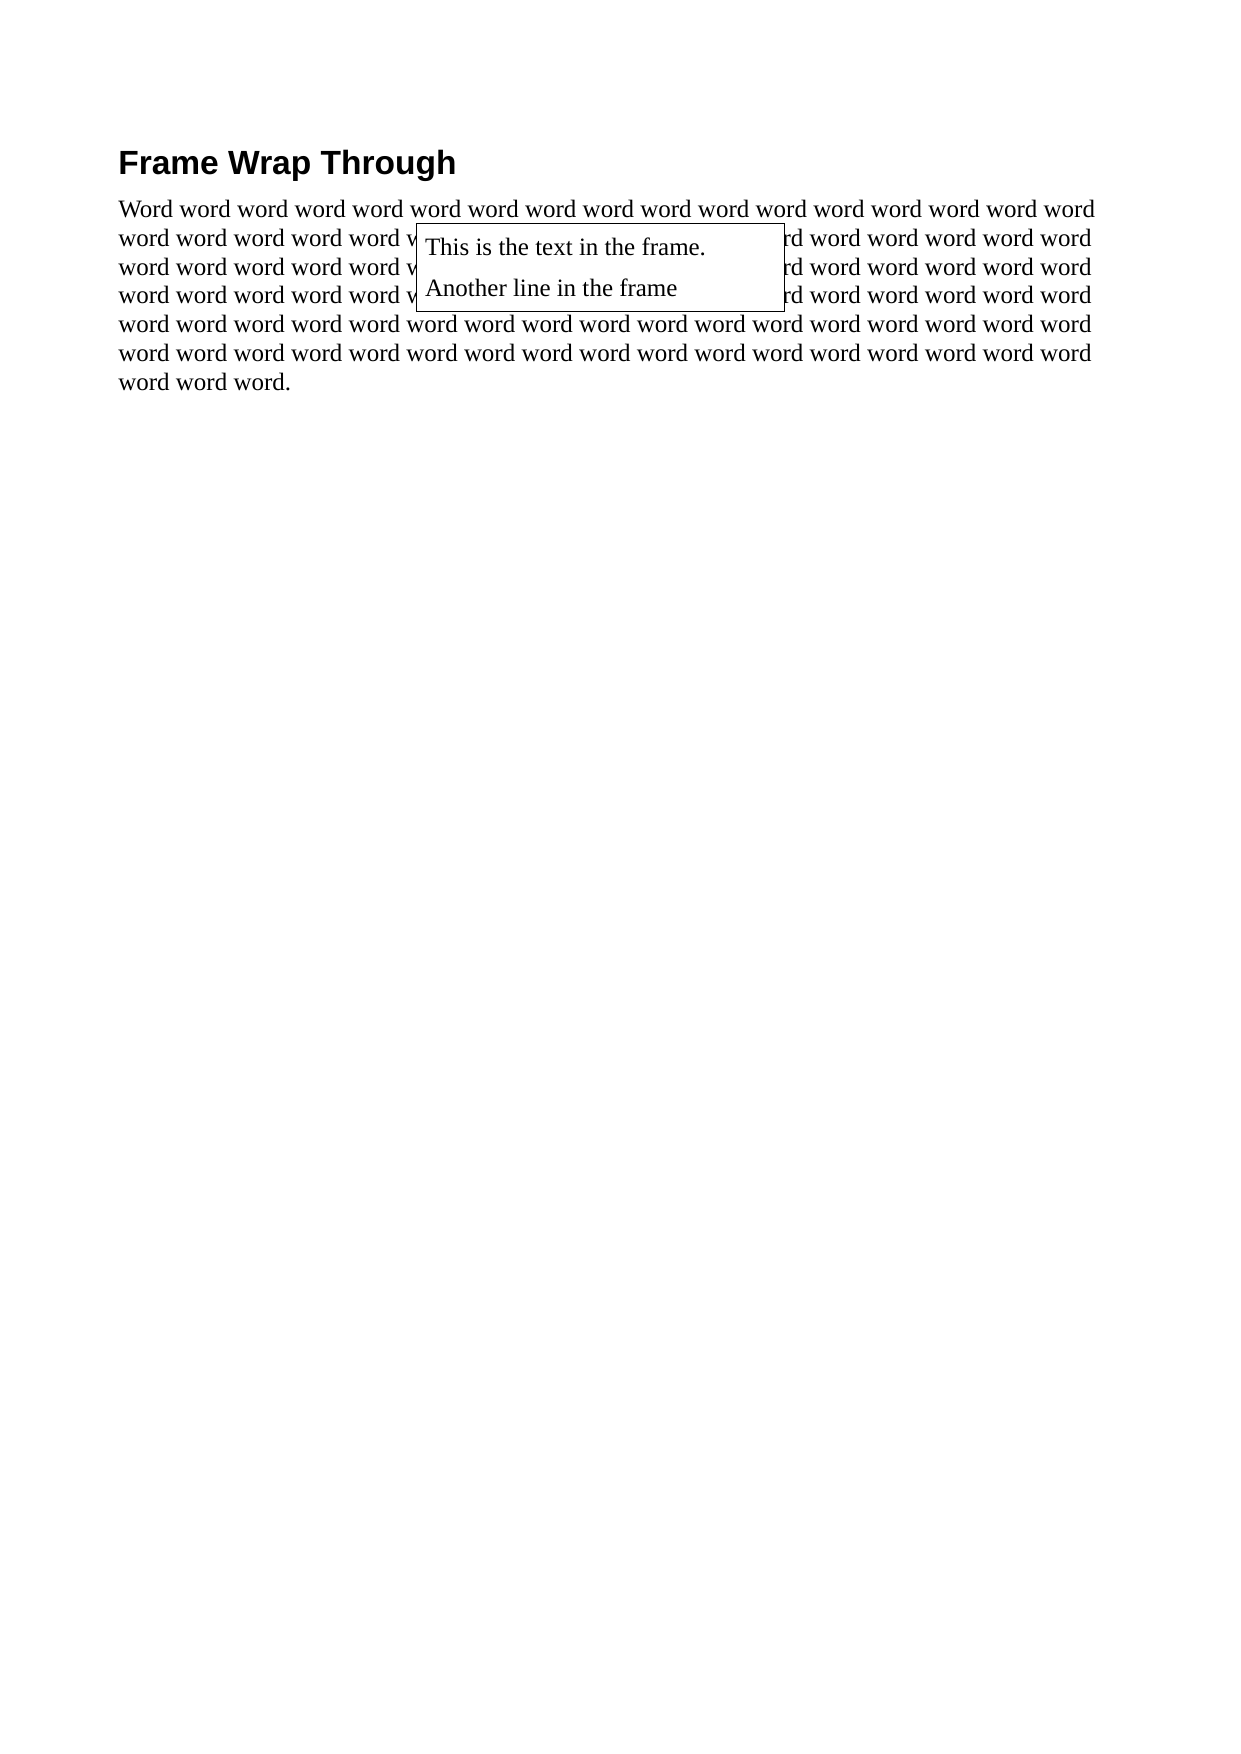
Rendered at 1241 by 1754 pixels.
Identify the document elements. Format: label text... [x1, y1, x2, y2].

text Another line in the frame [425, 273, 776, 302]
subtitle Frame Wrap Through [118, 143, 1122, 182]
text Word word word word word word word word word word word word word word word word word word word word word word word word word word word word word word word word word word word word word word word word word word word word word word word word word word word word word word word word word word word word word word word word word word word word word word word word word word word word word word word word word word word word word word word word word word word word word word word word word word word word word word word word word. [118, 194, 1122, 396]
text This is the text in the frame. [425, 232, 776, 261]
